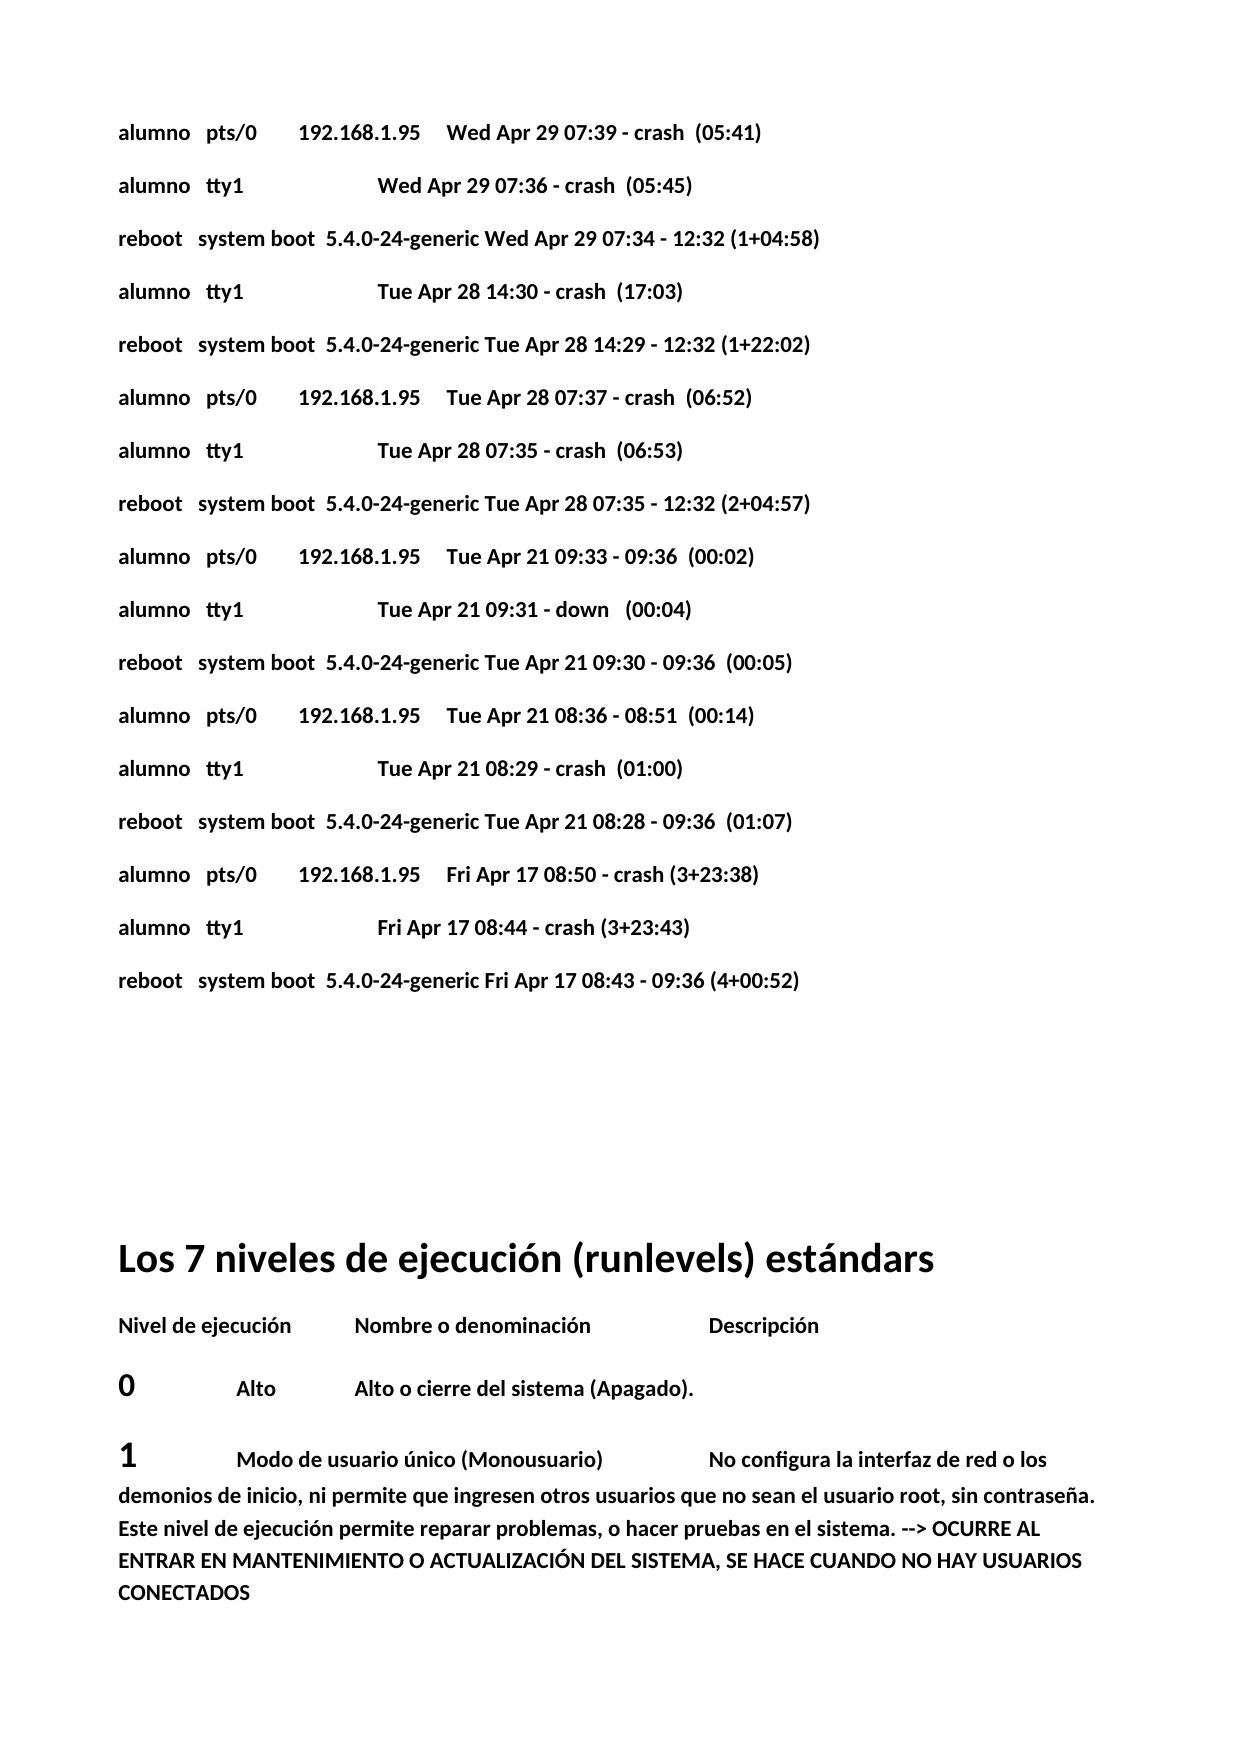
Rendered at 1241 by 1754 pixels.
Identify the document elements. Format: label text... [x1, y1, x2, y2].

text alumno pts/0 192.168.1.95 Tue Apr 21 08:36 - 08:51 (00:14) [118, 701, 1122, 729]
text alumno pts/0 192.168.1.95 Fri Apr 17 08:50 - crash (3+23:38) [118, 860, 1122, 888]
text reboot system boot 5.4.0-24-generic Tue Apr 28 14:29 - 12:32 (1+22:02) [118, 330, 1122, 358]
text alumno pts/0 192.168.1.95 Wed Apr 29 07:39 - crash (05:41) [118, 118, 1122, 146]
text reboot system boot 5.4.0-24-generic Tue Apr 28 07:35 - 12:32 (2+04:57) [118, 489, 1122, 517]
text alumno pts/0 192.168.1.95 Tue Apr 28 07:37 - crash (06:52) [118, 383, 1122, 411]
text alumno tty1 Wed Apr 29 07:36 - crash (05:45) [118, 171, 1122, 199]
text reboot system boot 5.4.0-24-generic Fri Apr 17 08:43 - 09:36 (4+00:52) [118, 966, 1122, 994]
text Los 7 niveles de ejecución (runlevels) estándars [118, 1232, 1122, 1282]
text 1 Modo de usuario único (Monousuario) No configura la interfaz de red o los demonios de inicio, ni permite que ingresen otros usuarios que no sean el usuario root, sin contraseña. Este nivel de ejecución permite reparar problemas, o hacer pruebas en el sistema. --> OCURRE AL ENTRAR EN MANTENIMIENTO O ACTUALIZACIÓN DEL SISTEMA, SE HACE CUANDO NO HAY USUARIOS CONECTADOS [118, 1431, 1122, 1606]
text alumno tty1 Tue Apr 21 09:31 - down (00:04) [118, 595, 1122, 623]
text 0 Alto Alto o cierre del sistema (Apagado). [118, 1364, 1122, 1404]
text alumno tty1 Tue Apr 28 07:35 - crash (06:53) [118, 436, 1122, 464]
text alumno tty1 Fri Apr 17 08:44 - crash (3+23:43) [118, 913, 1122, 941]
text reboot system boot 5.4.0-24-generic Tue Apr 21 09:30 - 09:36 (00:05) [118, 648, 1122, 676]
text reboot system boot 5.4.0-24-generic Tue Apr 21 08:28 - 09:36 (01:07) [118, 807, 1122, 835]
text Nivel de ejecución Nombre o denominación Descripción [118, 1311, 1122, 1339]
text reboot system boot 5.4.0-24-generic Wed Apr 29 07:34 - 12:32 (1+04:58) [118, 224, 1122, 252]
text alumno tty1 Tue Apr 28 14:30 - crash (17:03) [118, 277, 1122, 305]
text alumno pts/0 192.168.1.95 Tue Apr 21 09:33 - 09:36 (00:02) [118, 542, 1122, 570]
text alumno tty1 Tue Apr 21 08:29 - crash (01:00) [118, 754, 1122, 782]
